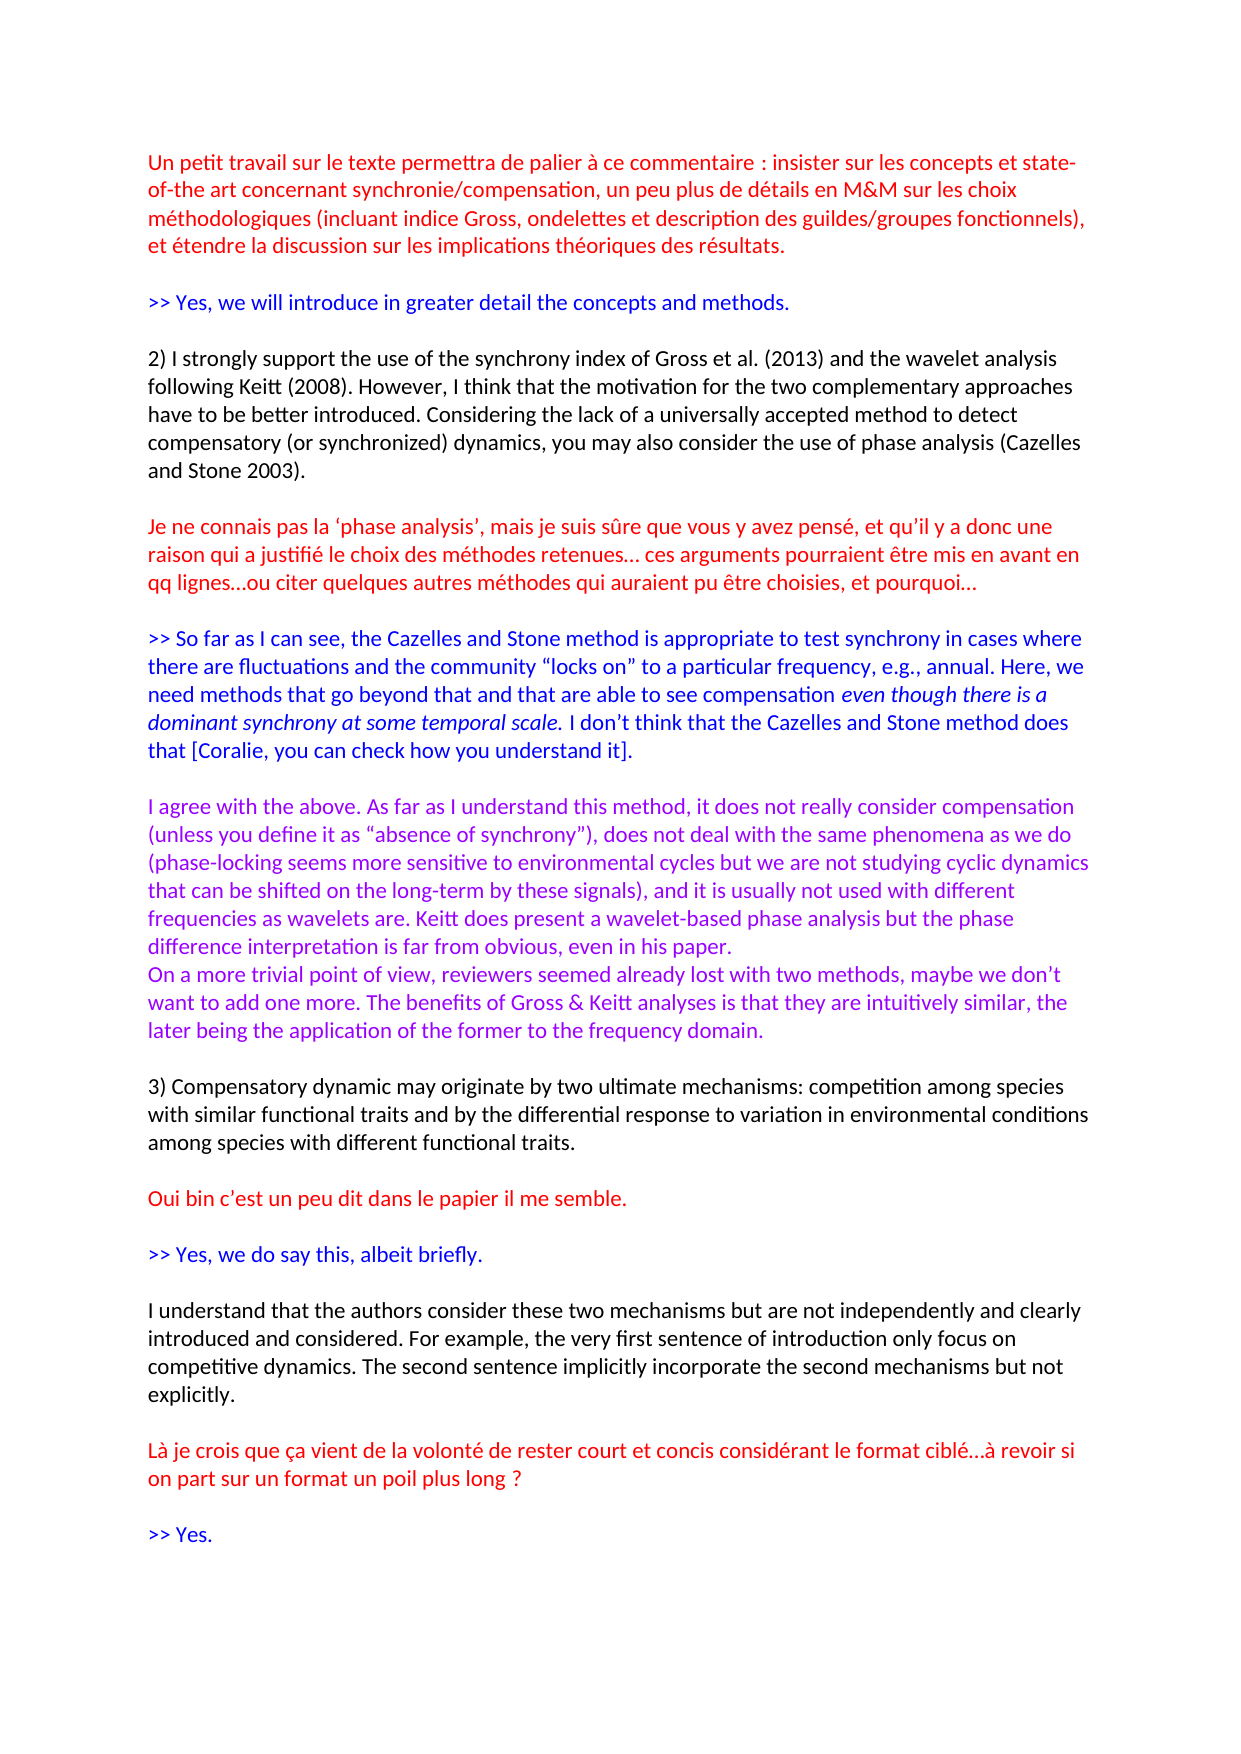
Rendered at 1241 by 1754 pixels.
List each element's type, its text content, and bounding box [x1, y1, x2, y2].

text 2) I strongly support the use of the synchrony index of Gross et al. (2013) and the wavelet analysis following Keitt (2008). However, I think that the motivation for the two complementary approaches have to be better introduced. Considering the lack of a universally accepted method to detect compensatory (or synchronized) dynamics, you may also consider the use of phase analysis (Cazelles and Stone 2003). [148, 344, 1093, 484]
text >> Yes, we will introduce in greater detail the concepts and methods. [148, 288, 1093, 316]
text On a more trivial point of view, reviewers seemed already lost with two methods, maybe we don’t want to add one more. The benefits of Gross & Keitt analyses is that they are intuitively similar, the later being the application of the former to the frequency domain. [148, 960, 1093, 1044]
text Un petit travail sur le texte permettra de palier à ce commentaire : insister sur les concepts et state-of-the art concernant synchronie/compensation, un peu plus de détails en M&M sur les choix méthodologiques (incluant indice Gross, ondelettes et description des guildes/groupes fonctionnels), et étendre la discussion sur les implications théoriques des résultats. [148, 148, 1093, 260]
text I agree with the above. As far as I understand this method, it does not really consider compensation (unless you define it as “absence of synchrony”), does not deal with the same phenomena as we do (phase-locking seems more sensitive to environmental cycles but we are not studying cyclic dynamics that can be shifted on the long-term by these signals), and it is usually not used with different frequencies as wavelets are. Keitt does present a wavelet-based phase analysis but the phase difference interpretation is far from obvious, even in his paper. [148, 792, 1093, 960]
text Là je crois que ça vient de la volonté de rester court et concis considérant le format ciblé…à revoir si on part sur un format un poil plus long ? [148, 1437, 1093, 1493]
text Oui bin c’est un peu dit dans le papier il me semble. [148, 1184, 1093, 1212]
text 3) Compensatory dynamic may originate by two ultimate mechanisms: competition among species with similar functional traits and by the differential response to variation in environmental conditions among species with different functional traits. [148, 1072, 1093, 1156]
text Je ne connais pas la ‘phase analysis’, mais je suis sûre que vous y avez pensé, et qu’il y a donc une raison qui a justifié le choix des méthodes retenues… ces arguments pourraient être mis en avant en qq lignes…ou citer quelques autres méthodes qui auraient pu être choisies, et pourquoi… [148, 512, 1093, 596]
text >> Yes, we do say this, albeit briefly. [148, 1240, 1093, 1268]
text I understand that the authors consider these two mechanisms but are not independently and clearly introduced and considered. For example, the very first sentence of introduction only focus on competitive dynamics. The second sentence implicitly incorporate the second mechanisms but not explicitly. [148, 1296, 1093, 1408]
text >> So far as I can see, the Cazelles and Stone method is appropriate to test synchrony in cases where there are fluctuations and the community “locks on” to a particular frequency, e.g., annual. Here, we need methods that go beyond that and that are able to see compensation even though there is a dominant synchrony at some temporal scale. I don’t think that the Cazelles and Stone method does that [Coralie, you can check how you understand it]. [148, 624, 1093, 764]
text >> Yes. [148, 1521, 1093, 1549]
